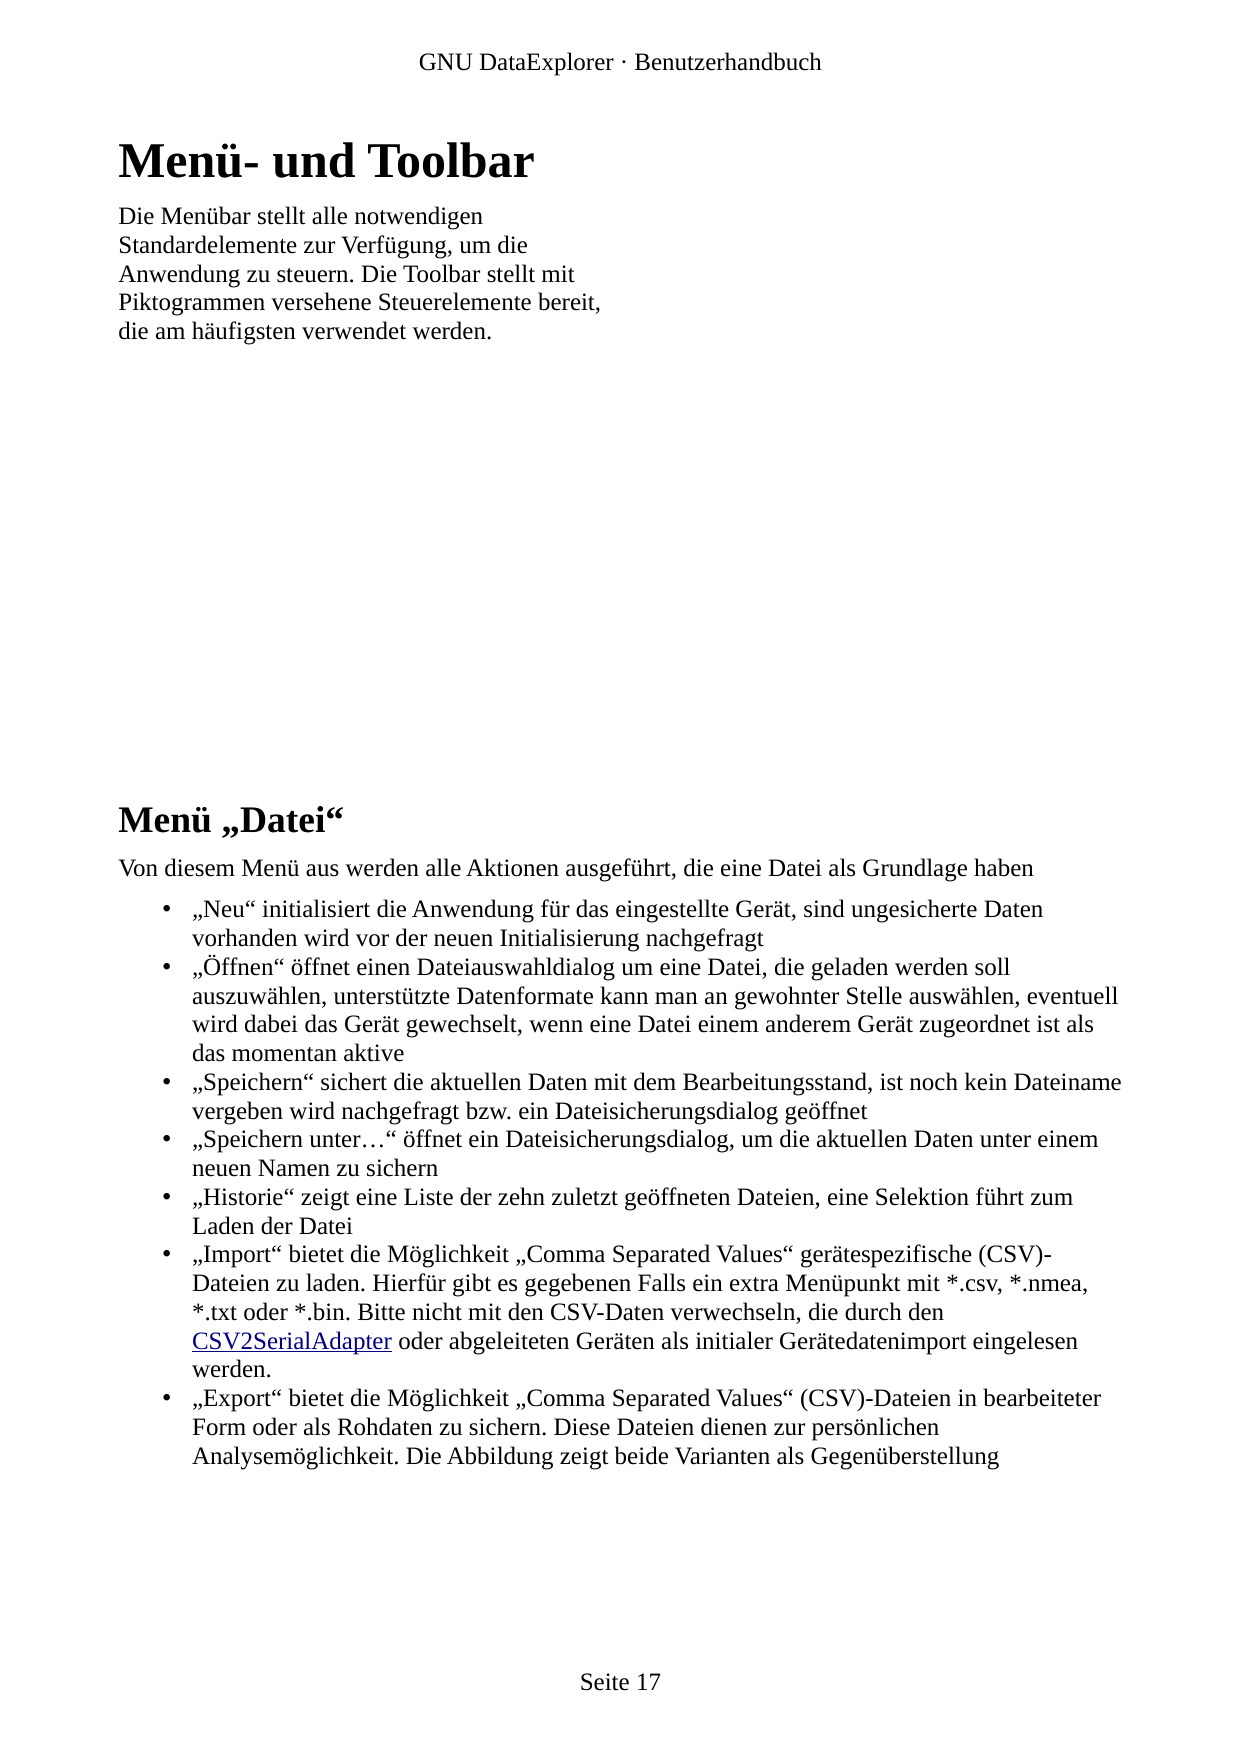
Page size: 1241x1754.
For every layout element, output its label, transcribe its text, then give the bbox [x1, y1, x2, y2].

list „Import“ bietet die Möglichkeit „Comma Separated Values“ gerätespezifische (CSV)-Dateien zu laden. Hierfür gibt es gegebenen Falls ein extra Menüpunkt mit *.csv, *.nmea, *.txt oder *.bin. Bitte nicht mit den CSV-Daten verwechseln, die durch den CSV2SerialAdapter oder abgeleiteten Geräten als initialer Gerätedatenimport eingelesen werden. [162, 1239, 1122, 1383]
list „Speichern“ sichert die aktuellen Daten mit dem Bearbeitungsstand, ist noch kein Dateiname vergeben wird nachgefragt bzw. ein Dateisicherungsdialog geöffnet [162, 1067, 1122, 1124]
list „Öffnen“ öffnet einen Dateiauswahldialog um eine Datei, die geladen werden soll auszuwählen, unterstützte Datenformate kann man an gewohnter Stelle auswählen, eventuell wird dabei das Gerät gewechselt, wenn eine Datei einem anderem Gerät zugeordnet ist als das momentan aktive [162, 952, 1122, 1067]
subtitle Menü „Datei“ [118, 798, 1122, 841]
list „Export“ bietet die Möglichkeit „Comma Separated Values“ (CSV)-Dateien in bearbeiteter Form oder als Rohdaten zu sichern. Diese Dateien dienen zur persönlichen Analysemöglichkeit. Die Abbildung zeigt beide Varianten als Gegenüberstellung [162, 1383, 1122, 1469]
list „Neu“ initialisiert die Anwendung für das eingestellte Gerät, sind ungesicherte Daten vorhanden wird vor der neuen Initialisierung nachgefragt [162, 894, 1122, 952]
subtitle Menü- und Toolbar [118, 131, 1122, 189]
text Die Menübar stellt alle notwendigen Standardelemente zur Verfügung, um die Anwendung zu steuern. Die Toolbar stellt mit Piktogrammen versehene Steuerelemente bereit, die am häufigsten verwendet werden. [118, 201, 1122, 345]
list „Speichern unter…“ öffnet ein Dateisicherungsdialog, um die aktuellen Daten unter einem neuen Namen zu sichern [162, 1124, 1122, 1182]
text Von diesem Menü aus werden alle Aktionen ausgeführt, die eine Datei als Grundlage haben [118, 853, 1122, 882]
list „Historie“ zeigt eine Liste der zehn zuletzt geöffneten Dateien, eine Selektion führt zum Laden der Datei [162, 1182, 1122, 1239]
